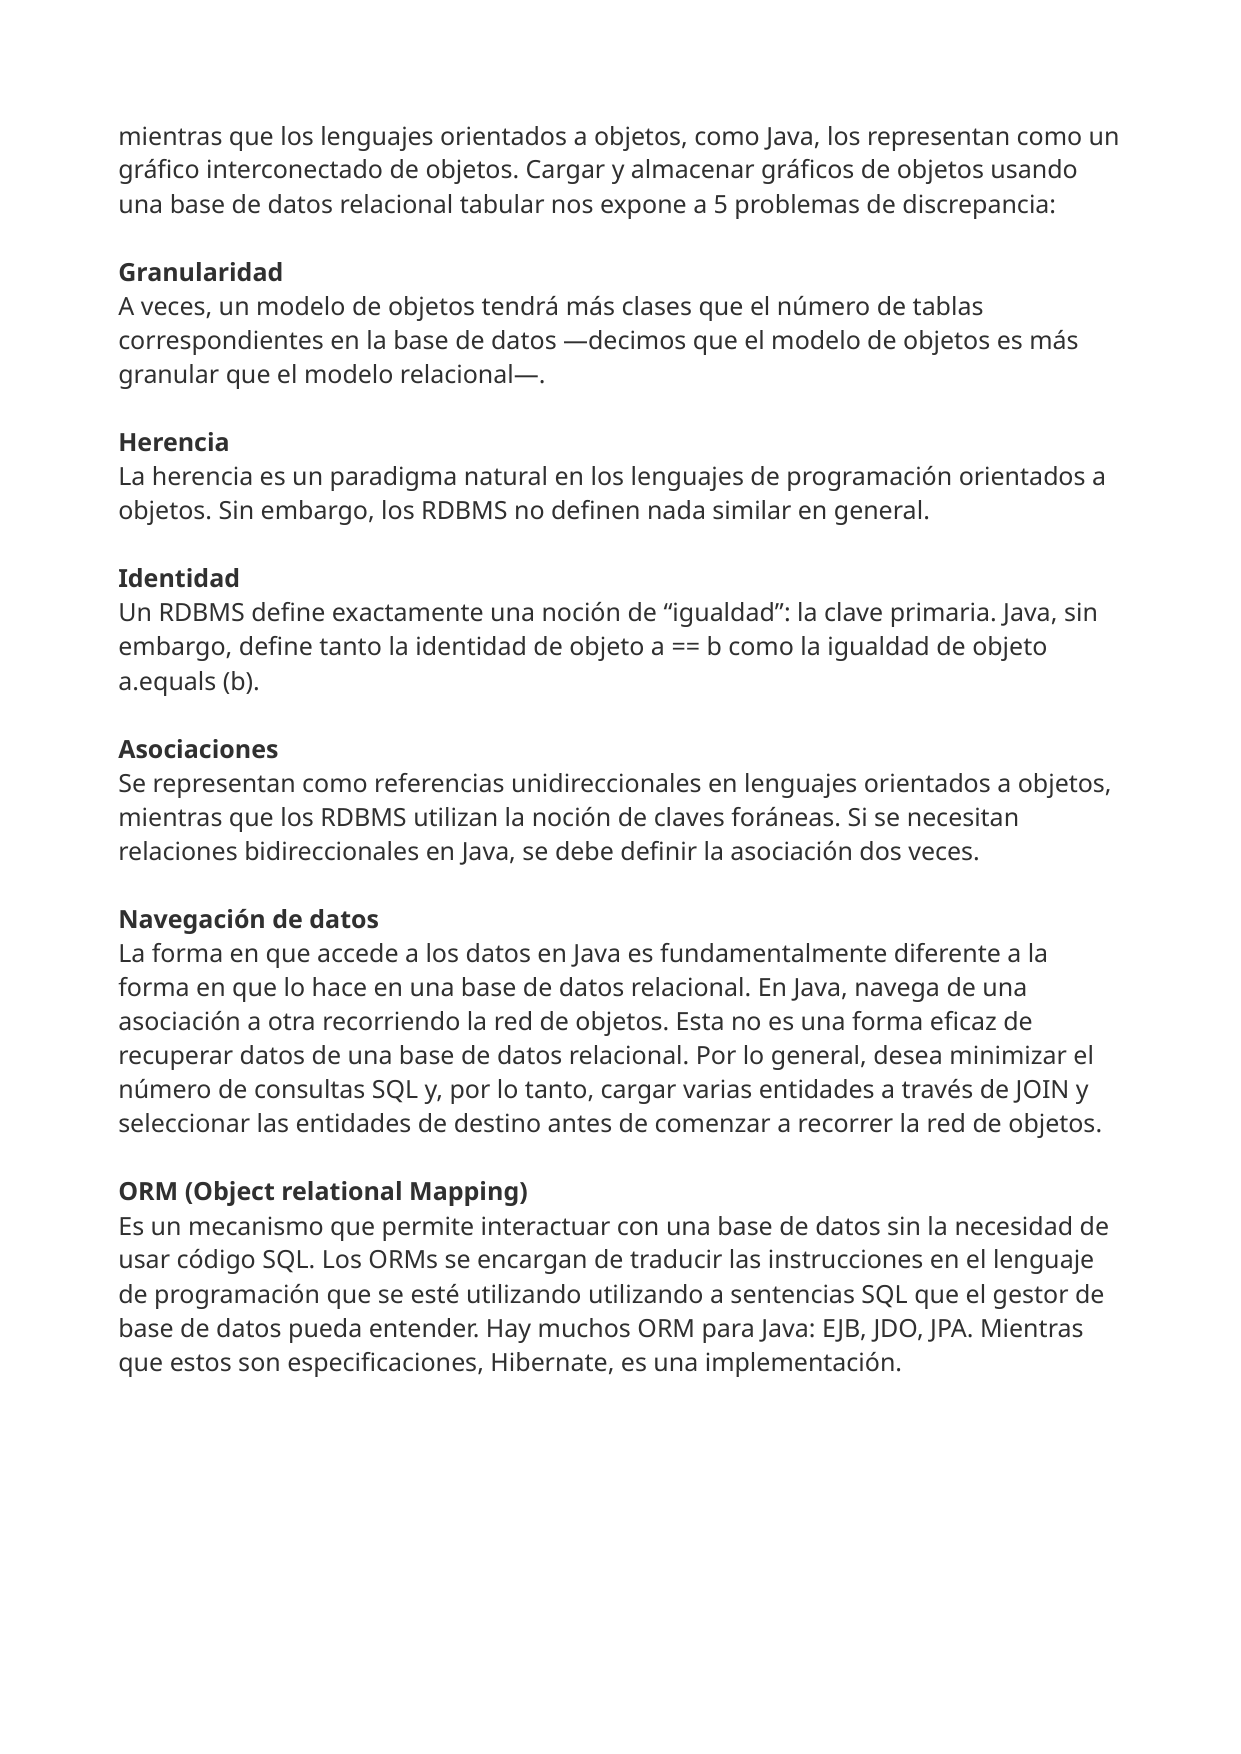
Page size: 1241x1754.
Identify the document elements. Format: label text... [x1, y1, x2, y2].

text La forma en que accede a los datos en Java es fundamentalmente diferente a la forma en que lo hace en una base de datos relacional. En Java, navega de una asociación a otra recorriendo la red de objetos. Esta no es una forma eficaz de recuperar datos de una base de datos relacional. Por lo general, desea minimizar el número de consultas SQL y, por lo tanto, cargar varias entidades a través de JOIN y seleccionar las entidades de destino antes de comenzar a recorrer la red de objetos. [118, 936, 1122, 1140]
text Se representan como referencias unidireccionales en lenguajes orientados a objetos, mientras que los RDBMS utilizan la noción de claves foráneas. Si se necesitan relaciones bidireccionales en Java, se debe definir la asociación dos veces. [118, 765, 1122, 867]
text Herencia [118, 425, 1122, 459]
text Asociaciones [118, 731, 1122, 765]
text Un RDBMS define exactamente una noción de “igualdad”: la clave primaria. Java, sin embargo, define tanto la identidad de objeto a == b como la igualdad de objeto a.equals (b). [118, 595, 1122, 697]
text Navegación de datos [118, 902, 1122, 936]
text Granularidad [118, 254, 1122, 288]
text ORM (Object relational Mapping) [118, 1174, 1122, 1208]
text Es un mecanismo que permite interactuar con una base de datos sin la necesidad de usar código SQL. Los ORMs se encargan de traducir las instrucciones en el lenguaje de programación que se esté utilizando utilizando a sentencias SQL que el gestor de base de datos pueda entender. Hay muchos ORM para Java: EJB, JDO, JPA. Mientras que estos son especificaciones, Hibernate, es una implementación. [118, 1208, 1122, 1378]
text mientras que los lenguajes orientados a objetos, como Java, los representan como un gráfico interconectado de objetos. Cargar y almacenar gráficos de objetos usando una base de datos relacional tabular nos expone a 5 problemas de discrepancia: [118, 118, 1122, 220]
text A veces, un modelo de objetos tendrá más clases que el número de tablas correspondientes en la base de datos —decimos que el modelo de objetos es más granular que el modelo relacional—. [118, 288, 1122, 391]
text La herencia es un paradigma natural en los lenguajes de programación orientados a objetos. Sin embargo, los RDBMS no definen nada similar en general. [118, 459, 1122, 527]
text Identidad [118, 561, 1122, 595]
